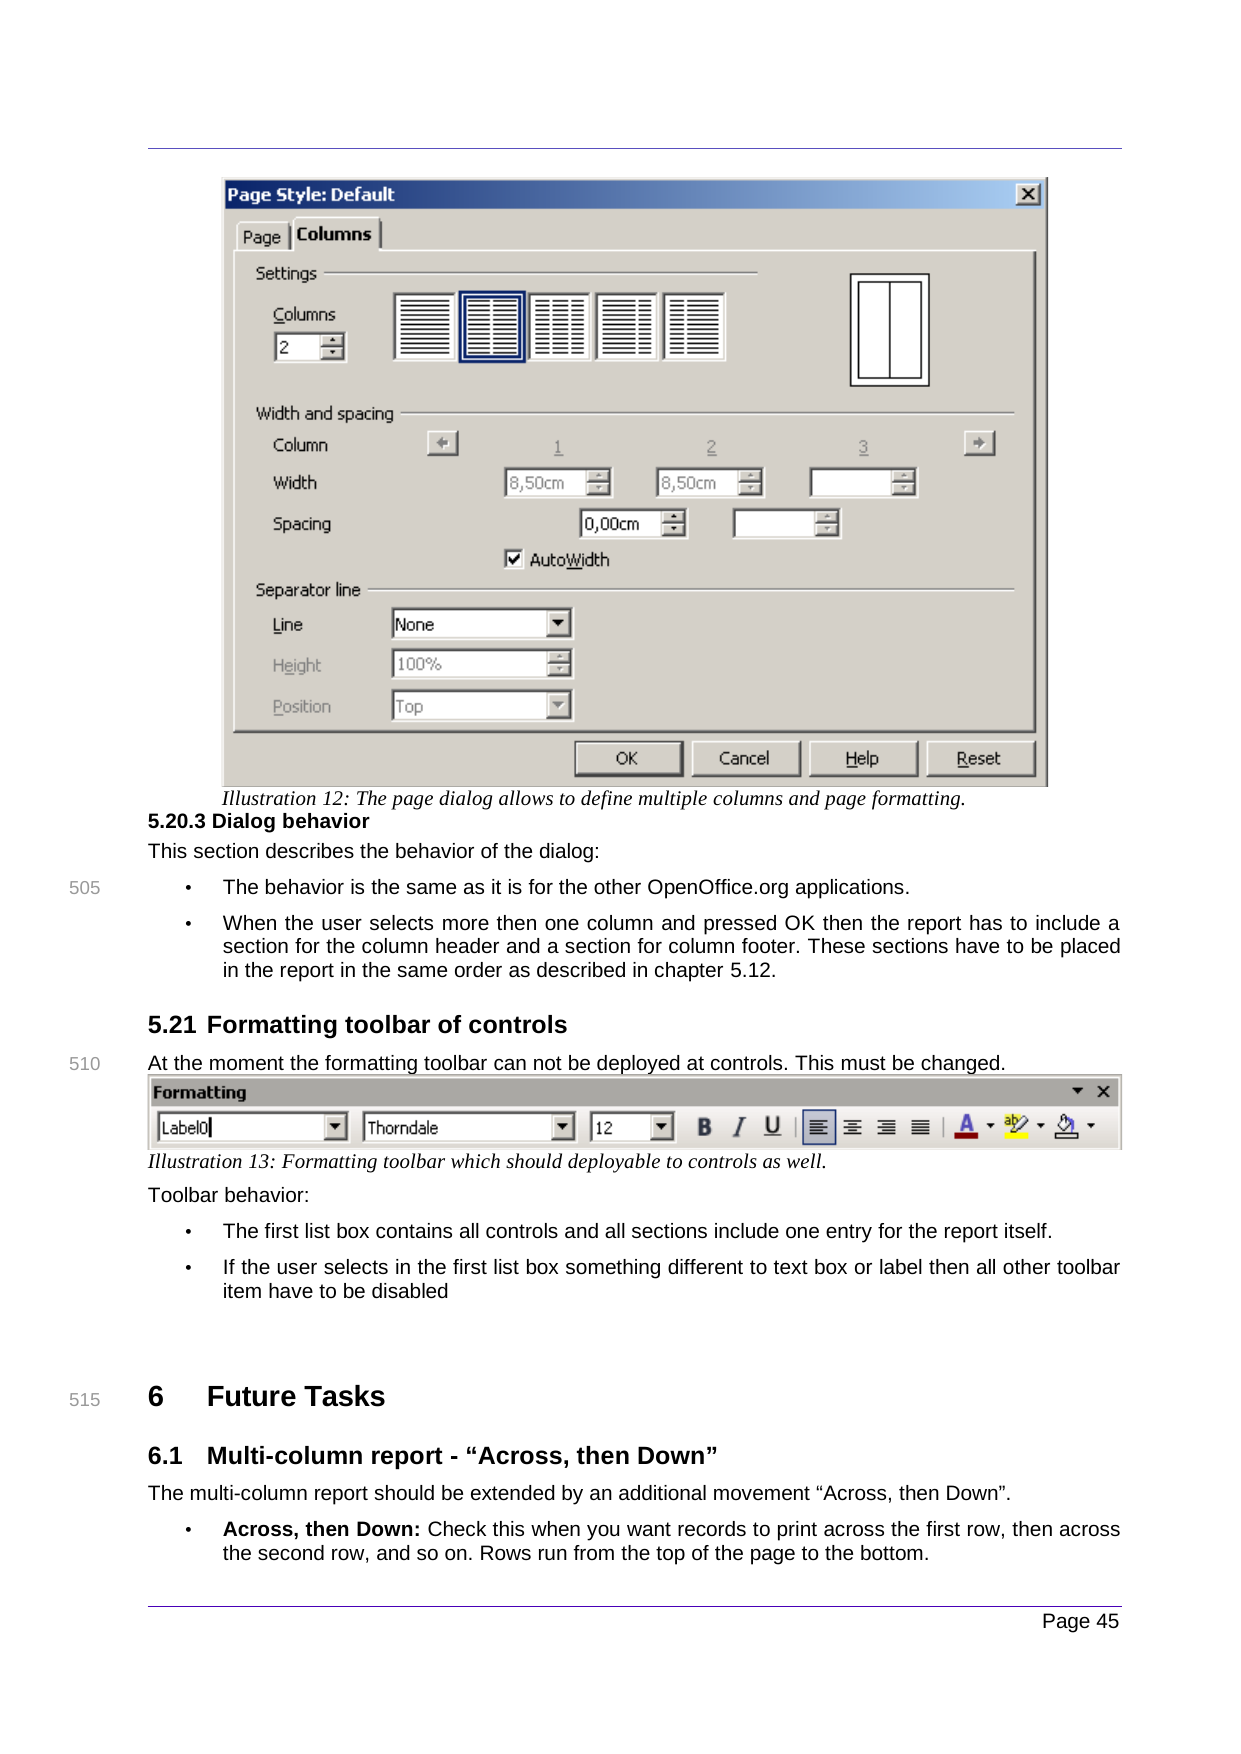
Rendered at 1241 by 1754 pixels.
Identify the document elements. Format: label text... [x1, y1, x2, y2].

list If the user selects in the first list box something different to text box or label then all other toolbar item have to be disabled [185, 1256, 1122, 1303]
text Toolbar behavior: [148, 1184, 1122, 1207]
list When the user selects more then one column and pressed OK then the report has to include a section for the column header and a section for column footer. These sections have to be placed in the report in the same order as described in chapter 5.12. [185, 911, 1122, 982]
list Across, then Down: Check this when you want records to print across the first row, then across the second row, and so on. Rows run from the top of the page to the bottom. [185, 1517, 1122, 1564]
text Illustration 13: Formatting toolbar which should deployable to controls as well. [148, 1150, 1122, 1173]
text This section describes the behavior of the dialog: [148, 839, 1122, 863]
text Illustration 12: The page dialog allows to define multiple columns and page formatting. [222, 787, 1048, 809]
list The first list box contains all controls and all sections include one entry for the report itself. [185, 1220, 1122, 1243]
text At the moment the formatting toolbar can not be deployed at controls. This must be changed. [148, 1051, 1122, 1074]
text [148, 1173, 1122, 1184]
text The multi-column report should be extended by an additional movement “Across, then Down”. [148, 1481, 1122, 1505]
subtitle Future Tasks [148, 1380, 1122, 1412]
subtitle Multi-column report - “Across, then Down” [148, 1442, 1122, 1470]
subtitle Dialog behavior [148, 177, 1122, 833]
subtitle Formatting toolbar of controls [148, 1011, 1122, 1039]
list The behavior is the same as it is for the other OpenOffice.org applications. [185, 875, 1122, 899]
